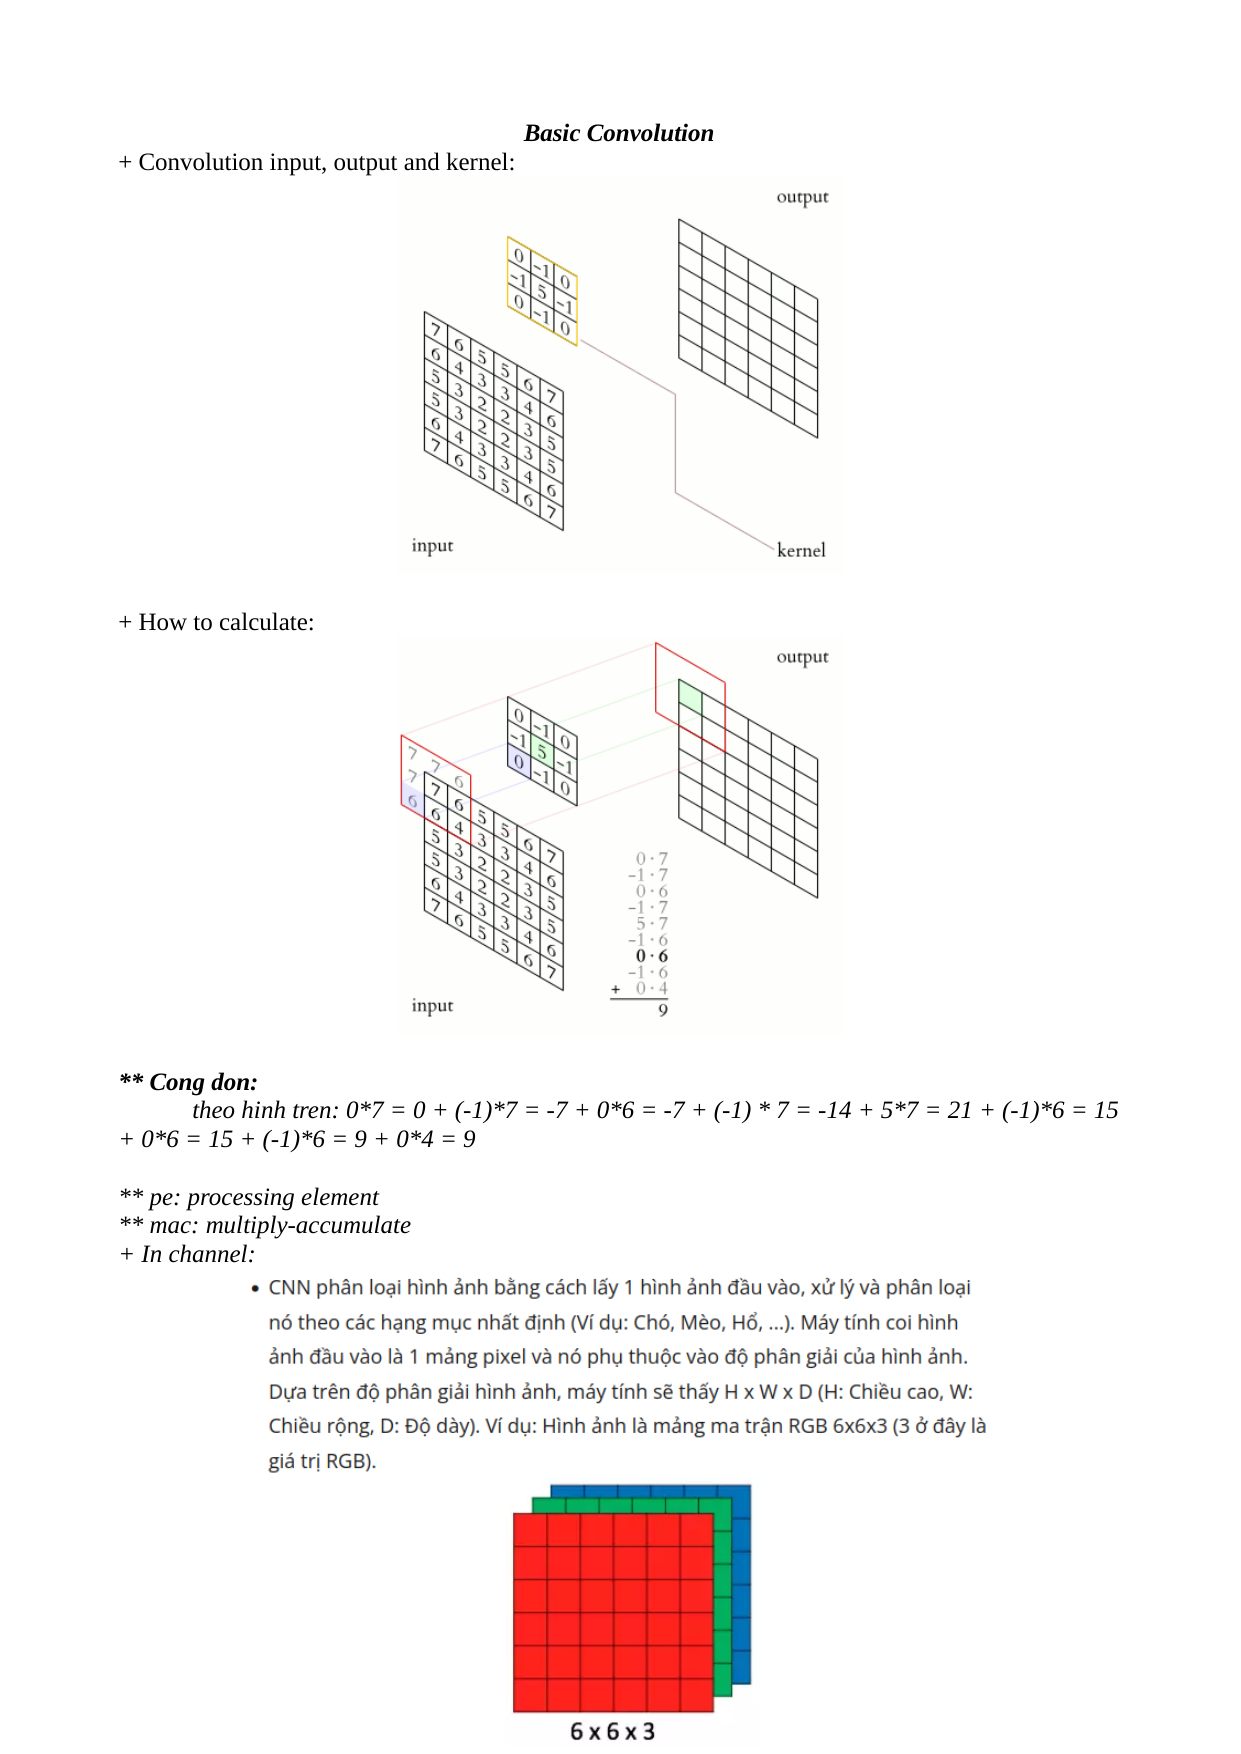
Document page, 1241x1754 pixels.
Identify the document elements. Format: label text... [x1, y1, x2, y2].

picture [395, 175, 845, 574]
text ** Cong don: [118, 1067, 1122, 1096]
text ** mac: multiply-accumulate [118, 1211, 1122, 1239]
text ** pe: processing element [118, 1182, 1122, 1211]
text + How to calculate: [118, 607, 1122, 636]
text theo hinh tren: 0*7 = 0 + (-1)*7 = -7 + 0*6 = -7 + (-1) * 7 = -14 + 5*7 = 21 + (-1)*6 = 15 + 0*6 = 15 + (-1)*6 = 9 + 0*4 = 9 [118, 1096, 1122, 1153]
text + Convolution input, output and kernel: [118, 147, 1122, 176]
text + In channel: [118, 1239, 1122, 1268]
picture [395, 635, 845, 1034]
text Basic Convolution [118, 118, 1122, 147]
picture [240, 1268, 1000, 1753]
